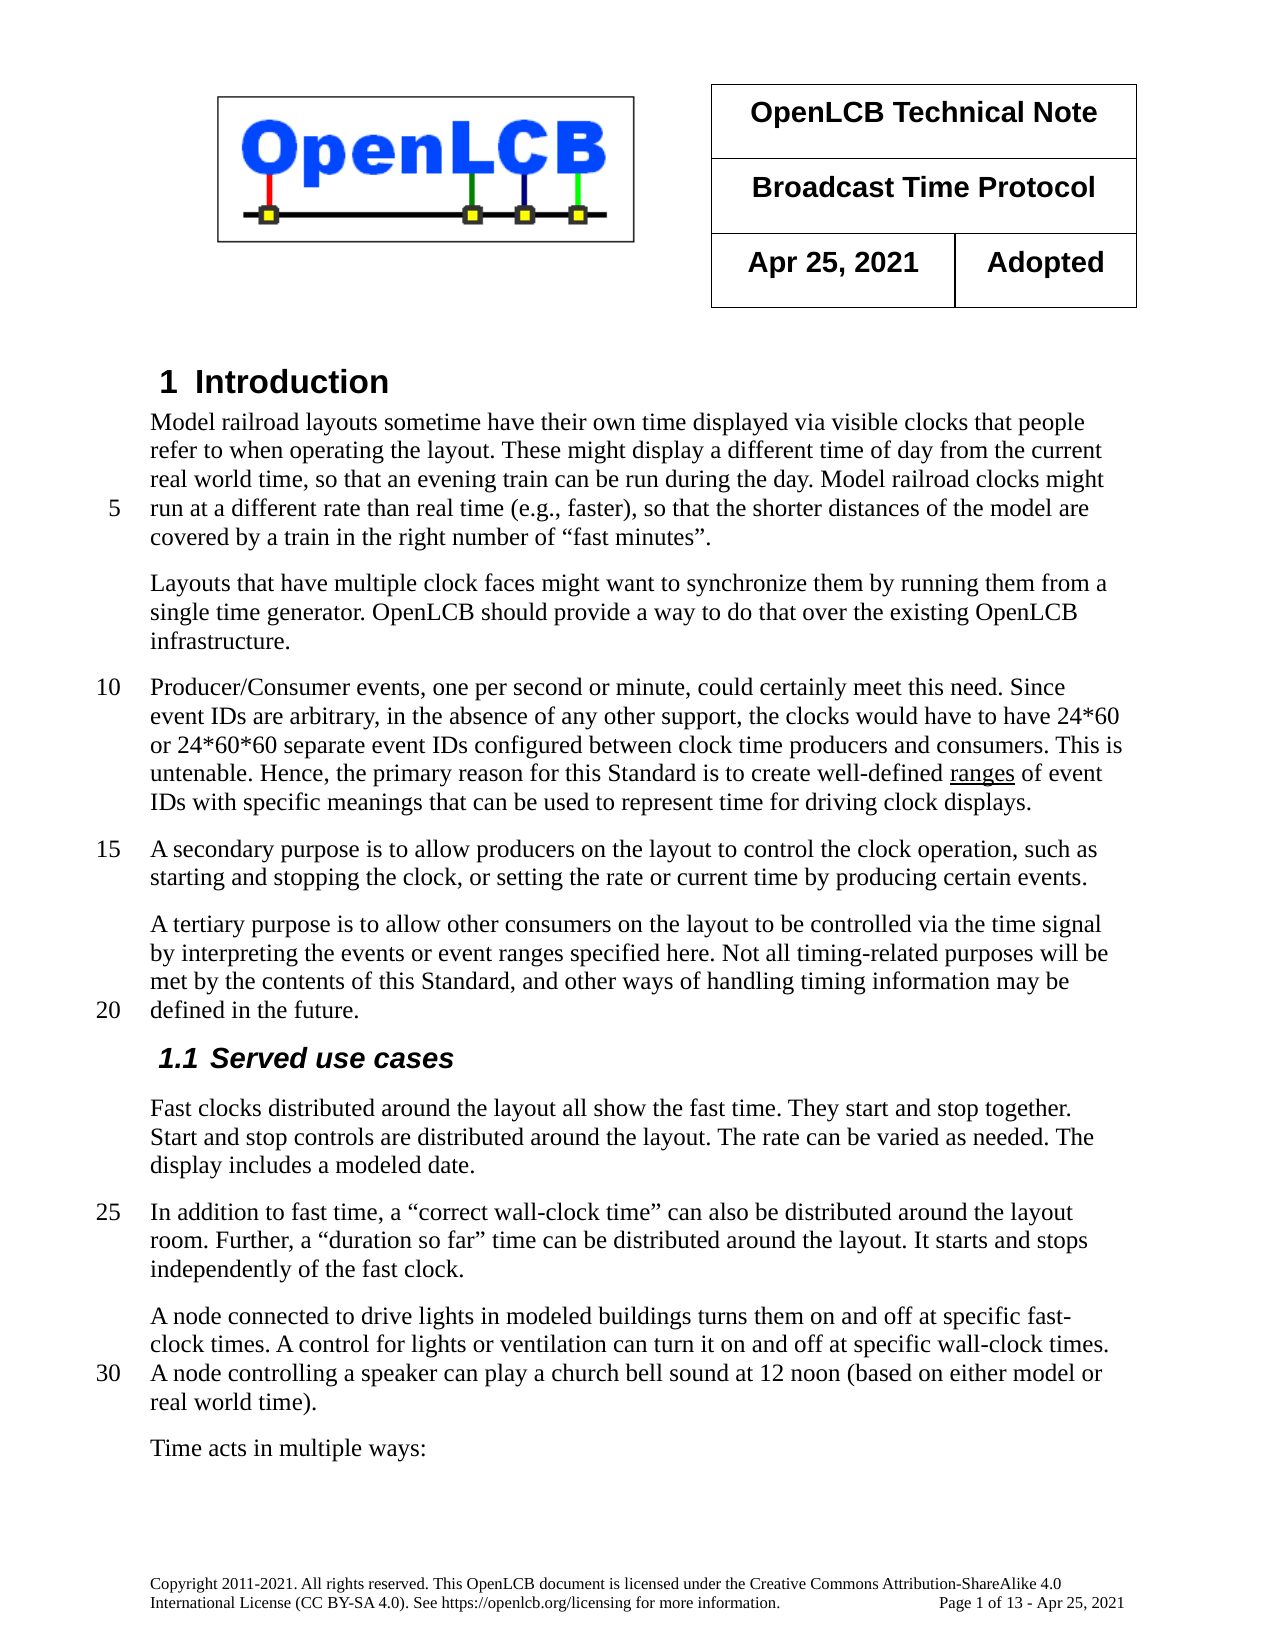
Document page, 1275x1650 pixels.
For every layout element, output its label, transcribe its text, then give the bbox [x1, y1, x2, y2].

text A node connected to drive lights in modeled buildings turns them on and off at specific fast-clock times. A control for lights or ventilation can turn it on and off at specific wall-clock times. A node controlling a speaker can play a church bell sound at 12 noon (based on either model or real world time). [150, 1301, 1125, 1416]
text Fast clocks distributed around the layout all show the fast time. They start and stop together. Start and stop controls are distributed around the layout. The rate can be varied as needed. The display includes a modeled date. [150, 1093, 1125, 1179]
picture [216, 95, 636, 244]
text In addition to fast time, a “correct wall-clock time” can also be distributed around the layout room. Further, a “duration so far” time can be distributed around the layout. It starts and stops independently of the fast clock. [150, 1197, 1125, 1283]
subtitle Served use cases [150, 1042, 1125, 1075]
text A tertiary purpose is to allow other consumers on the layout to be controlled via the time signal by interpreting the events or event ranges specified here. Not all timing-related purposes will be met by the contents of this Standard, and other ways of handling timing information may be defined in the future. [150, 909, 1125, 1024]
text Model railroad layouts sometime have their own time displayed via visible clocks that people refer to when operating the layout. These might display a different time of day from the current real world time, so that an evening train can be run during the day. Model railroad clocks might run at a different rate than real time (e.g., faster), so that the shorter distances of the model are covered by a train in the right number of “fast minutes”. [150, 407, 1125, 551]
subtitle Introduction [150, 362, 1125, 401]
text Producer/Consumer events, one per second or minute, could certainly meet this need. Since event IDs are arbitrary, in the absence of any other support, the clocks would have to have 24*60 or 24*60*60 separate event IDs configured between clock time producers and consumers. This is untenable. Hence, the primary reason for this Standard is to create well-defined ranges of event IDs with specific meanings that can be used to represent time for driving clock displays. [150, 672, 1125, 816]
text Time acts in multiple ways: [150, 1433, 1125, 1462]
text Layouts that have multiple clock faces might want to synchronize them by running them from a single time generator. OpenLCB should provide a way to do that over the existing OpenLCB infrastructure. [150, 568, 1125, 654]
text A secondary purpose is to allow producers on the layout to control the clock operation, such as starting and stopping the clock, or setting the rate or current time by producing certain events. [150, 834, 1125, 891]
